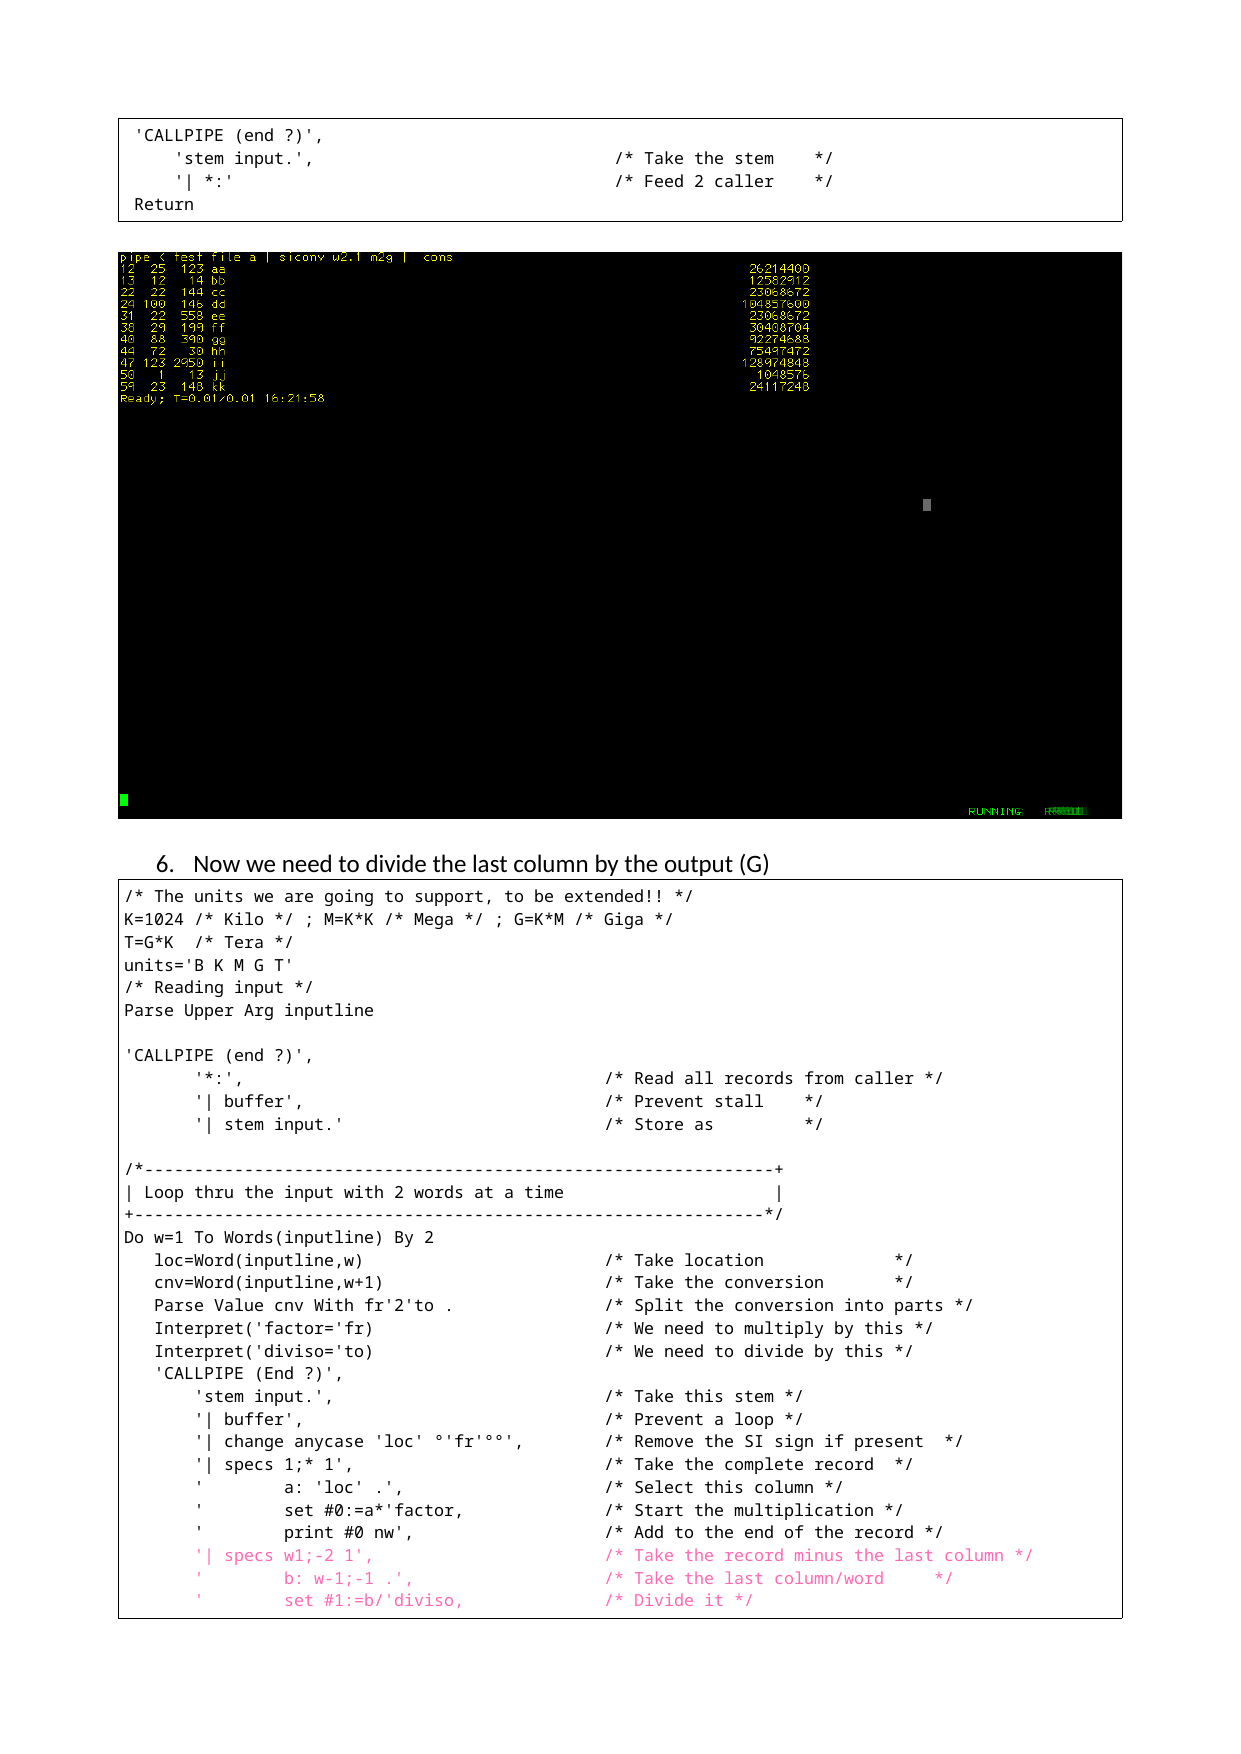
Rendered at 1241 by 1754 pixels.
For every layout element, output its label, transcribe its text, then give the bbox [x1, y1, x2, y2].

list Now we need to divide the last column by the output (G) [156, 849, 1122, 879]
table_header /* The units we are going to support, to be extended!! */ K=1024 /* Kilo */ ; M=K*K /* Mega */ ; G=K*M /* Giga */ T=G*K /* Tera */ units='B K M G T' /* Reading input */ Parse Upper Arg inputline 'CALLPIPE (end ?)', '*:', /* Read all records from caller */ '| buffer', /* Prevent stall */ '| stem input.' /* Store as */ /*---------------------------------------------------------------+ | Loop thru the input with 2 words at a time | +---------------------------------------------------------------*/ Do w=1 To Words(inputline) By 2 loc=Word(inputline,w) /* Take location */ cnv=Word(inputline,w+1) /* Take the conversion */ Parse Value cnv With fr'2'to . /* Split the conversion into parts */ Interpret('factor='fr) /* We need to multiply by this */ Interpret('diviso='to) /* We need to divide by this */ 'CALLPIPE (End ?)', 'stem input.', /* Take this stem */ '| buffer', /* Prevent a loop */ '| change anycase 'loc' °'fr'°°', /* Remove the SI sign if present */ '| specs 1;* 1', /* Take the complete record */ ' a: 'loc' .', /* Select this column */ ' set #0:=a*'factor, /* Start the multiplication */ ' print #0 nw', /* Add to the end of the record */ '| specs w1;-2 1', /* Take the record minus the last column */ ' b: w-1;-1 .', /* Take the last column/word */ ' set #1:=b/'diviso, /* Divide it */ [119, 880, 1122, 1617]
table_header 'CALLPIPE (end ?)', 'stem input.', /* Take the stem */ '| *:' /* Feed 2 caller */ Return [119, 119, 1122, 221]
picture [118, 252, 1123, 819]
